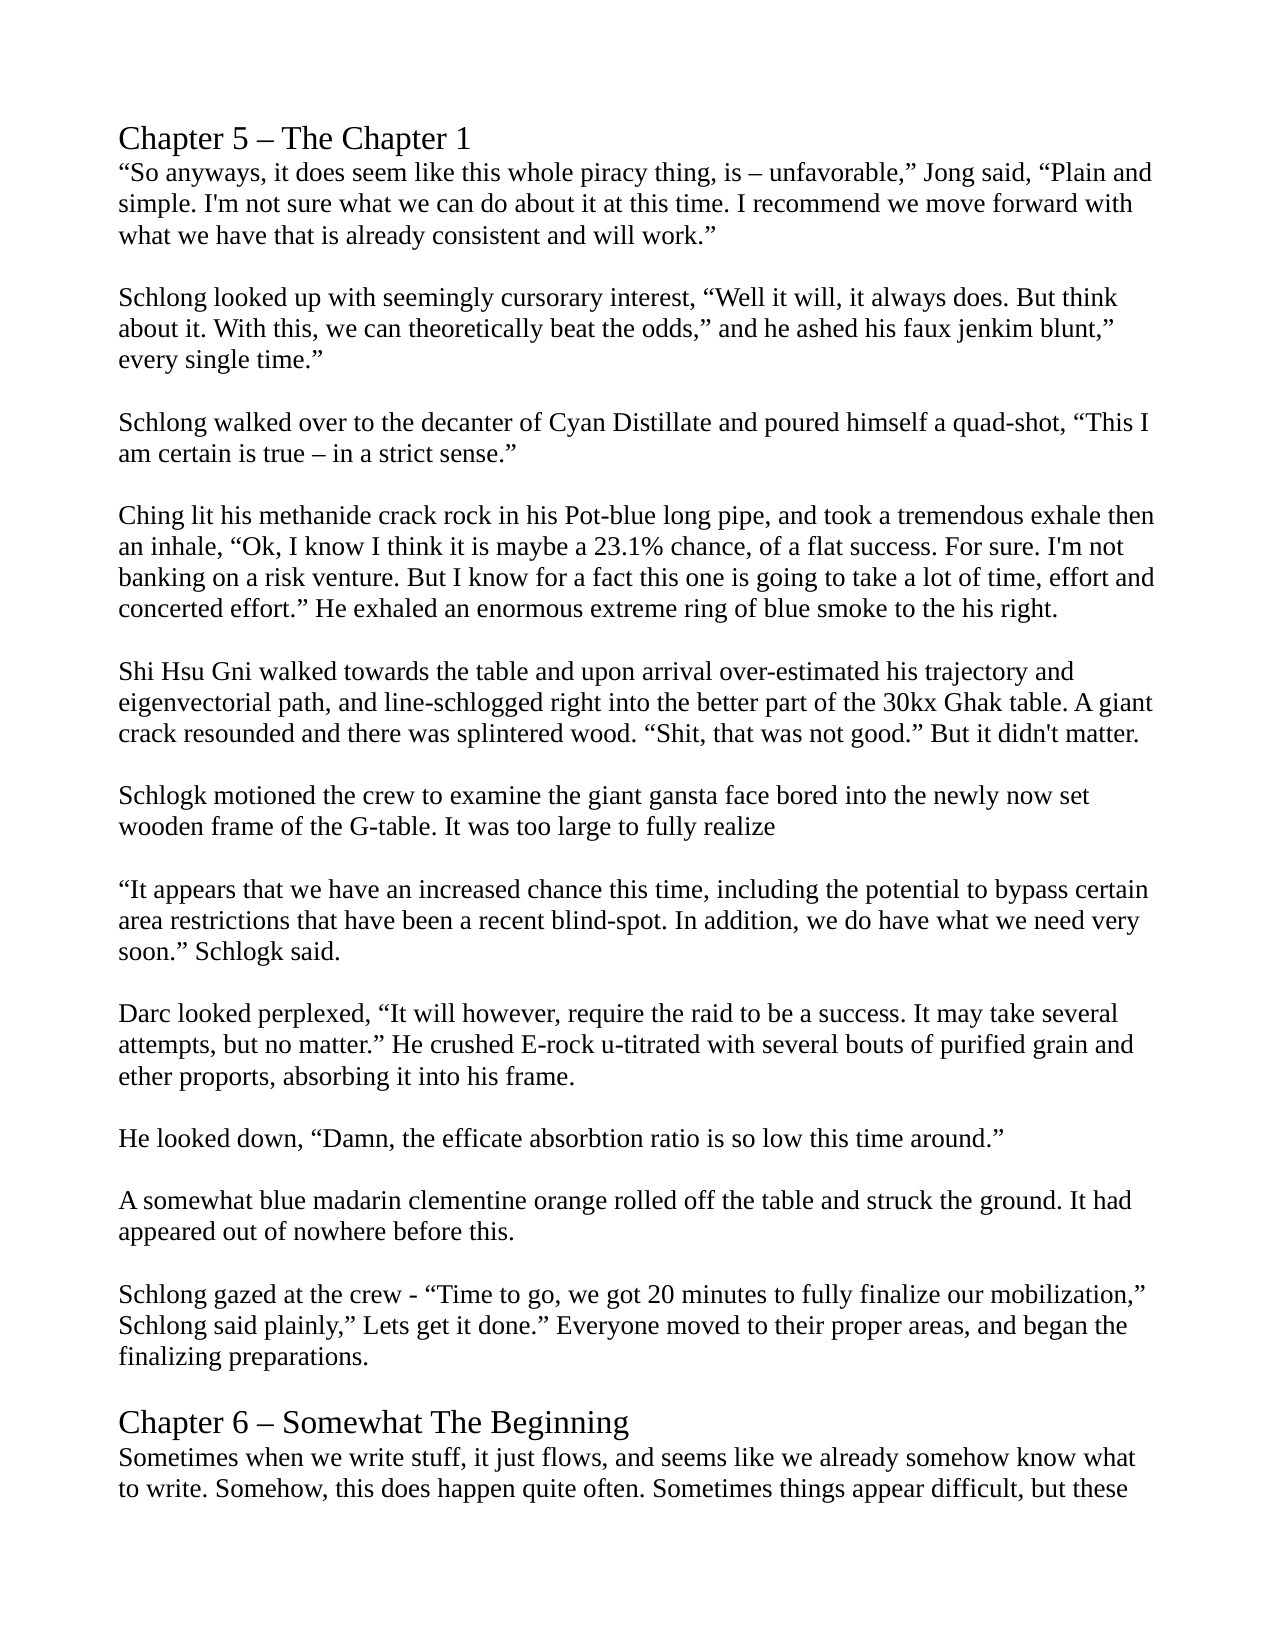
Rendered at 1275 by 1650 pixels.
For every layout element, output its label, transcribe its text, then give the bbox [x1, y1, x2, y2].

text Darc looked perplexed, “It will however, require the raid to be a success. It may take several attempts, but no matter.” He crushed E-rock u-titrated with several bouts of purified grain and ether proports, absorbing it into his frame. [118, 997, 1157, 1091]
text Ching lit his methanide crack rock in his Pot-blue long pipe, and took a tremendous exhale then an inhale, “Ok, I know I think it is maybe a 23.1% chance, of a flat success. For sure. I'm not banking on a risk venture. But I know for a fact this one is going to take a lot of time, effort and concerted effort.” He exhaled an enormous extreme ring of blue smoke to the his right. [118, 499, 1157, 624]
text Schlogk motioned the crew to examine the giant gansta face bored into the newly now set wooden frame of the G-table. It was too large to fully realize [118, 779, 1157, 842]
text Schlong gazed at the crew - “Time to go, we got 20 minutes to fully finalize our mobilization,” Schlong said plainly,” Lets get it done.” Everyone moved to their proper areas, and began the finalizing preparations. [118, 1278, 1157, 1371]
text Sometimes when we write stuff, it just flows, and seems like we already somehow know what to write. Somehow, this does happen quite often. Sometimes things appear difficult, but these [118, 1441, 1157, 1503]
text “It appears that we have an increased chance this time, including the potential to bypass certain area restrictions that have been a recent blind-spot. In addition, we do have what we need very soon.” Schlogk said. [118, 873, 1157, 966]
text “So anyways, it does seem like this whole piracy thing, is – unfavorable,” Jong said, “Plain and simple. I'm not sure what we can do about it at this time. I recommend we move forward with what we have that is already consistent and will work.” [118, 156, 1157, 250]
text Chapter 5 – The Chapter 1 [118, 118, 1157, 156]
text Schlong walked over to the decanter of Cyan Distillate and poured himself a quad-shot, “This I am certain is true – in a strict sense.” [118, 406, 1157, 468]
text Shi Hsu Gni walked towards the table and upon arrival over-estimated his trajectory and eigenvectorial path, and line-schlogged right into the better part of the 30kx Ghak table. A giant crack resounded and there was splintered wood. “Shit, that was not good.” But it didn't matter. [118, 655, 1157, 748]
text Chapter 6 – Somewhat The Beginning [118, 1402, 1157, 1441]
text Schlong looked up with seemingly cursorary interest, “Well it will, it always does. But think about it. With this, we can theoretically beat the odds,” and he ashed his faux jenkim blunt,” every single time.” [118, 281, 1157, 374]
text He looked down, “Damn, the efficate absorbtion ratio is so low this time around.” [118, 1122, 1157, 1184]
text A somewhat blue madarin clementine orange rolled off the table and struck the ground. It had appeared out of nowhere before this. [118, 1184, 1157, 1247]
